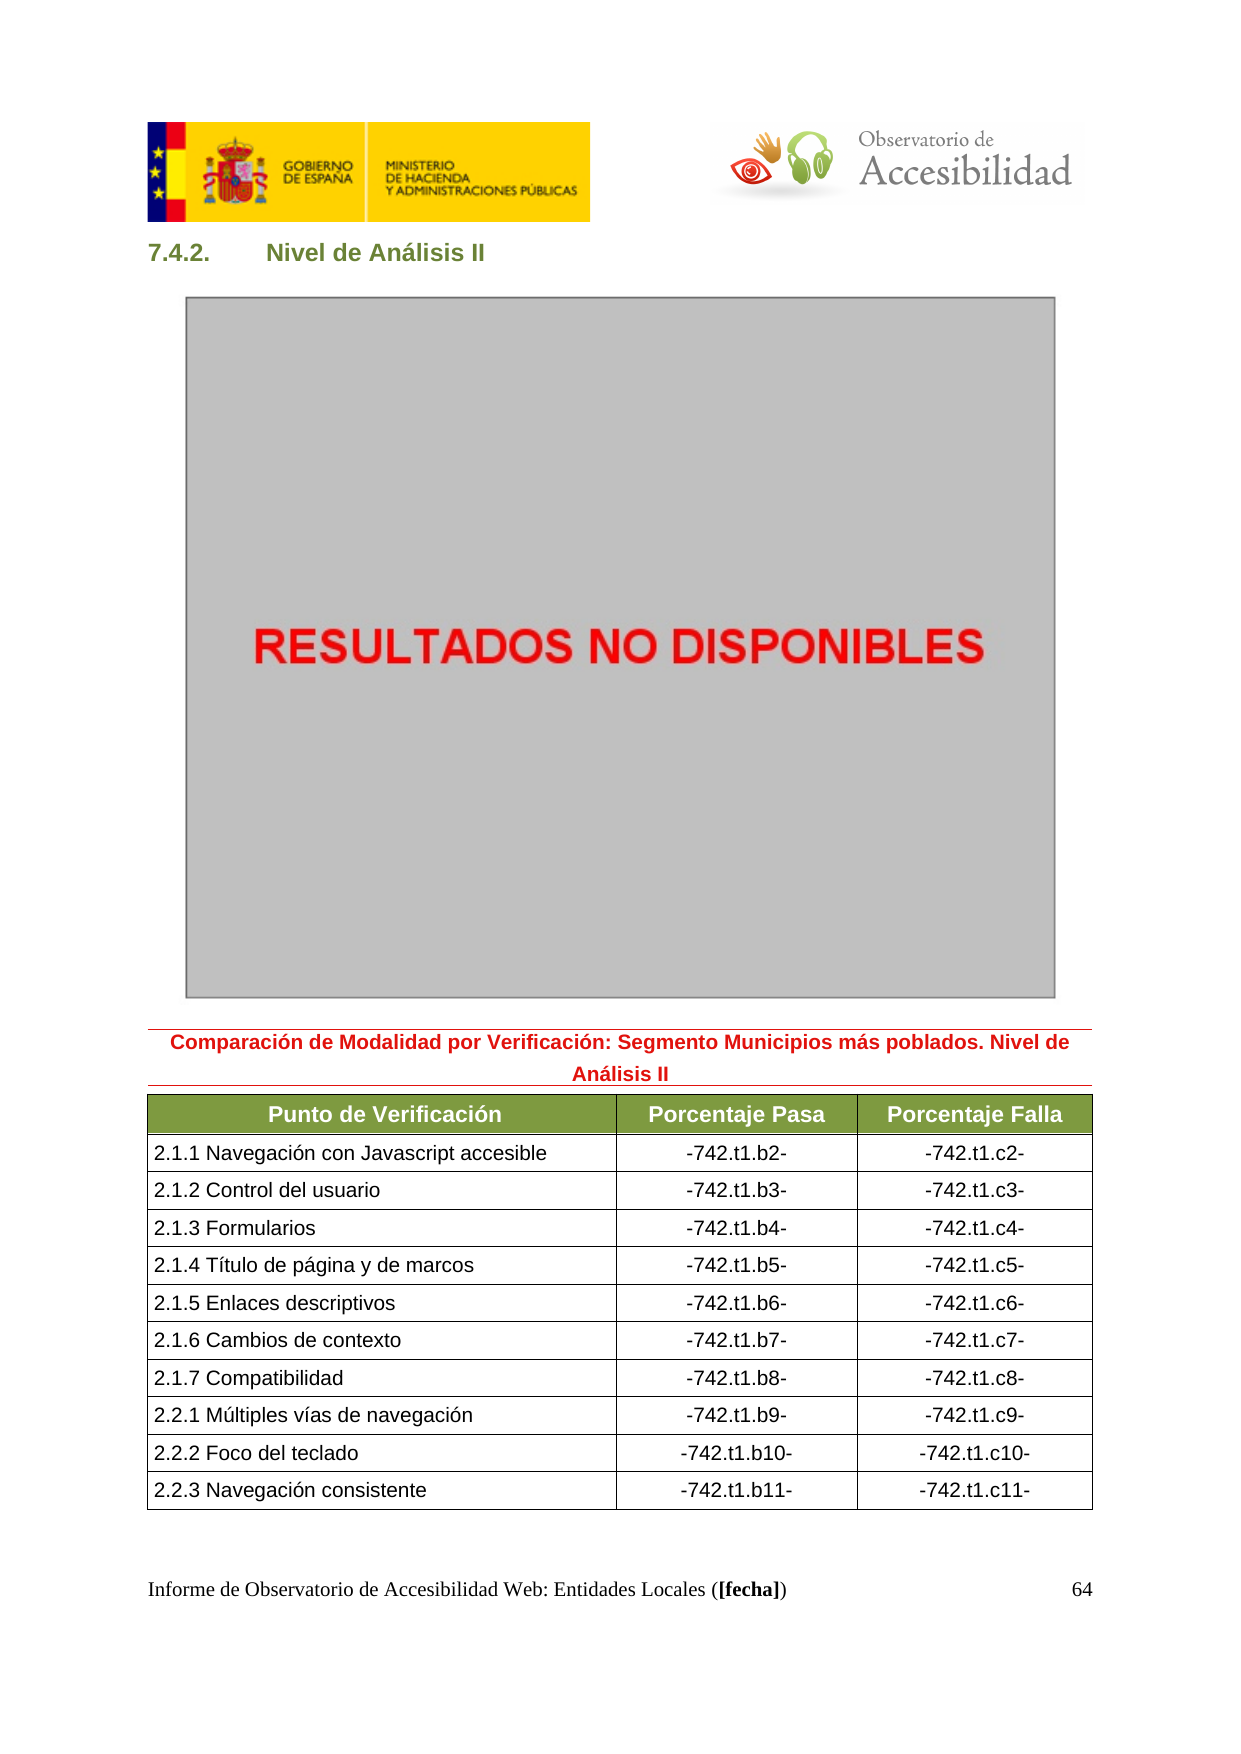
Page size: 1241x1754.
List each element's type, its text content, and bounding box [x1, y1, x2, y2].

picture [178, 294, 1062, 1005]
table_cell -742.t1.c3- [858, 1172, 1092, 1208]
table_cell -742.t1.b6- [617, 1285, 857, 1321]
table_cell -742.t1.b11- [617, 1472, 857, 1508]
table_cell -742.t1.c7- [858, 1322, 1092, 1358]
table_cell 2.1.6 Cambios de contexto [148, 1322, 616, 1358]
table_cell 2.1.2 Control del usuario [148, 1172, 616, 1208]
text Comparación de Modalidad por Verificación: Segmento Municipios más poblados. Nivel de Análisis II [148, 1030, 1092, 1085]
table_cell -742.t1.c10- [858, 1435, 1092, 1471]
table_cell -742.t1.c5- [858, 1247, 1092, 1283]
table_cell -742.t1.b9- [617, 1397, 857, 1433]
table_cell -742.t1.b3- [617, 1172, 857, 1208]
table_cell -742.t1.c9- [858, 1397, 1092, 1433]
table_cell 2.2.3 Navegación consistente [148, 1472, 616, 1508]
table_cell -742.t1.c2- [858, 1135, 1092, 1171]
table_cell -742.t1.b5- [617, 1247, 857, 1283]
table_cell 2.2.1 Múltiples vías de navegación [148, 1397, 616, 1433]
table_cell 2.1.5 Enlaces descriptivos [148, 1285, 616, 1321]
table_cell -742.t1.b10- [617, 1435, 857, 1471]
table_header Porcentaje Falla [858, 1095, 1092, 1133]
picture [710, 122, 1086, 205]
table_cell 2.1.4 Título de página y de marcos [148, 1247, 616, 1283]
table_cell -742.t1.c11- [858, 1472, 1092, 1508]
table_cell -742.t1.b4- [617, 1210, 857, 1246]
table_cell -742.t1.c4- [858, 1210, 1092, 1246]
table_cell -742.t1.b7- [617, 1322, 857, 1358]
table_cell 2.1.7 Compatibilidad [148, 1360, 616, 1396]
table_cell -742.t1.c6- [858, 1285, 1092, 1321]
table_header Porcentaje Pasa [617, 1095, 857, 1133]
table_cell 2.1.3 Formularios [148, 1210, 616, 1246]
table_cell -742.t1.b2- [617, 1135, 857, 1171]
picture [147, 122, 591, 222]
table_cell -742.t1.b8- [617, 1360, 857, 1396]
table_header Punto de Verificación [148, 1095, 616, 1133]
table_cell -742.t1.c8- [858, 1360, 1092, 1396]
table_cell 2.1.1 Navegación con Javascript accesible [148, 1135, 616, 1171]
list Nivel de Análisis II [148, 238, 1092, 267]
table_cell 2.2.2 Foco del teclado [148, 1435, 616, 1471]
